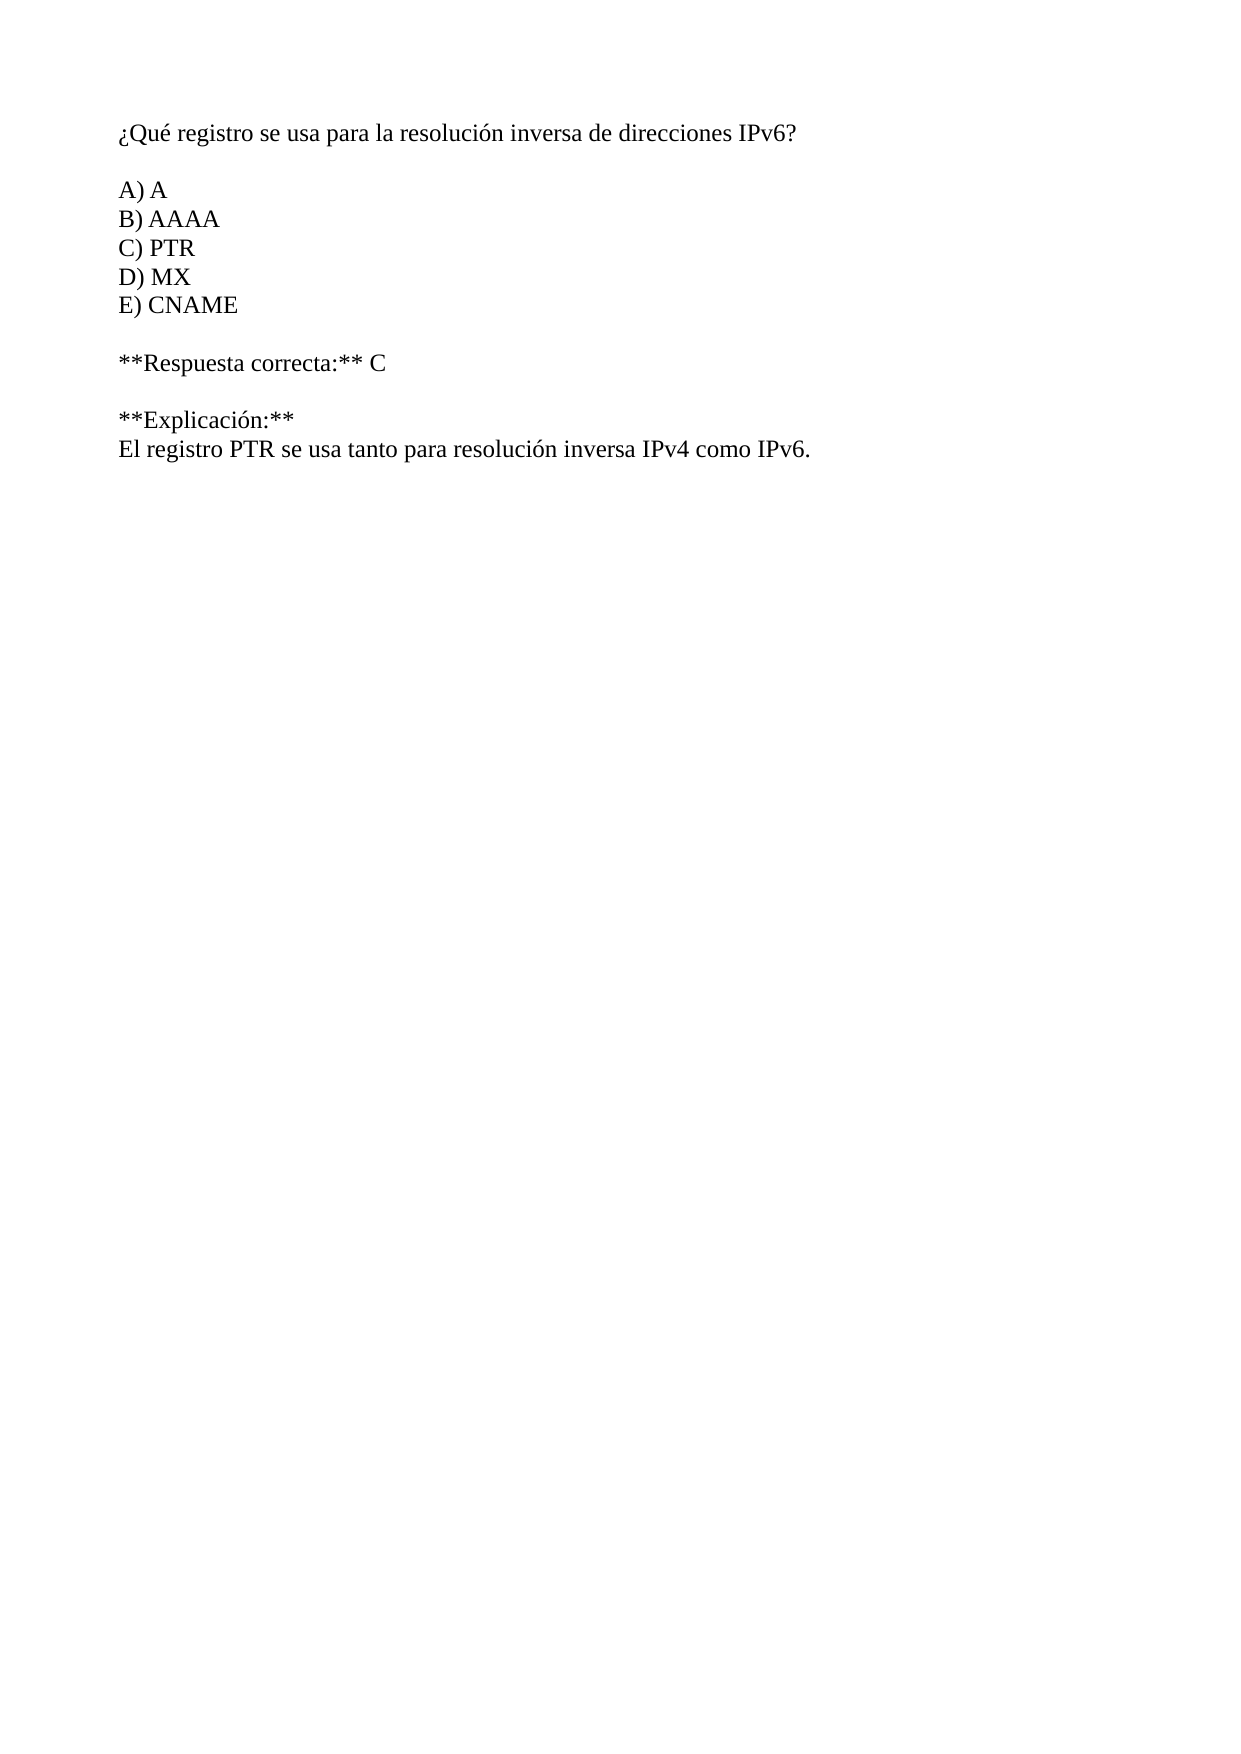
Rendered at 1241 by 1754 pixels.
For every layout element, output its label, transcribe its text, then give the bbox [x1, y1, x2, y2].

text **Respuesta correcta:** C [118, 348, 1122, 377]
text **Explicación:** [118, 406, 1122, 434]
text A) A [118, 176, 1122, 204]
text C) PTR [118, 233, 1122, 262]
text D) MX [118, 262, 1122, 291]
text B) AAAA [118, 204, 1122, 233]
text ¿Qué registro se usa para la resolución inversa de direcciones IPv6? [118, 118, 1122, 147]
text El registro PTR se usa tanto para resolución inversa IPv4 como IPv6. [118, 434, 1122, 463]
text E) CNAME [118, 291, 1122, 319]
